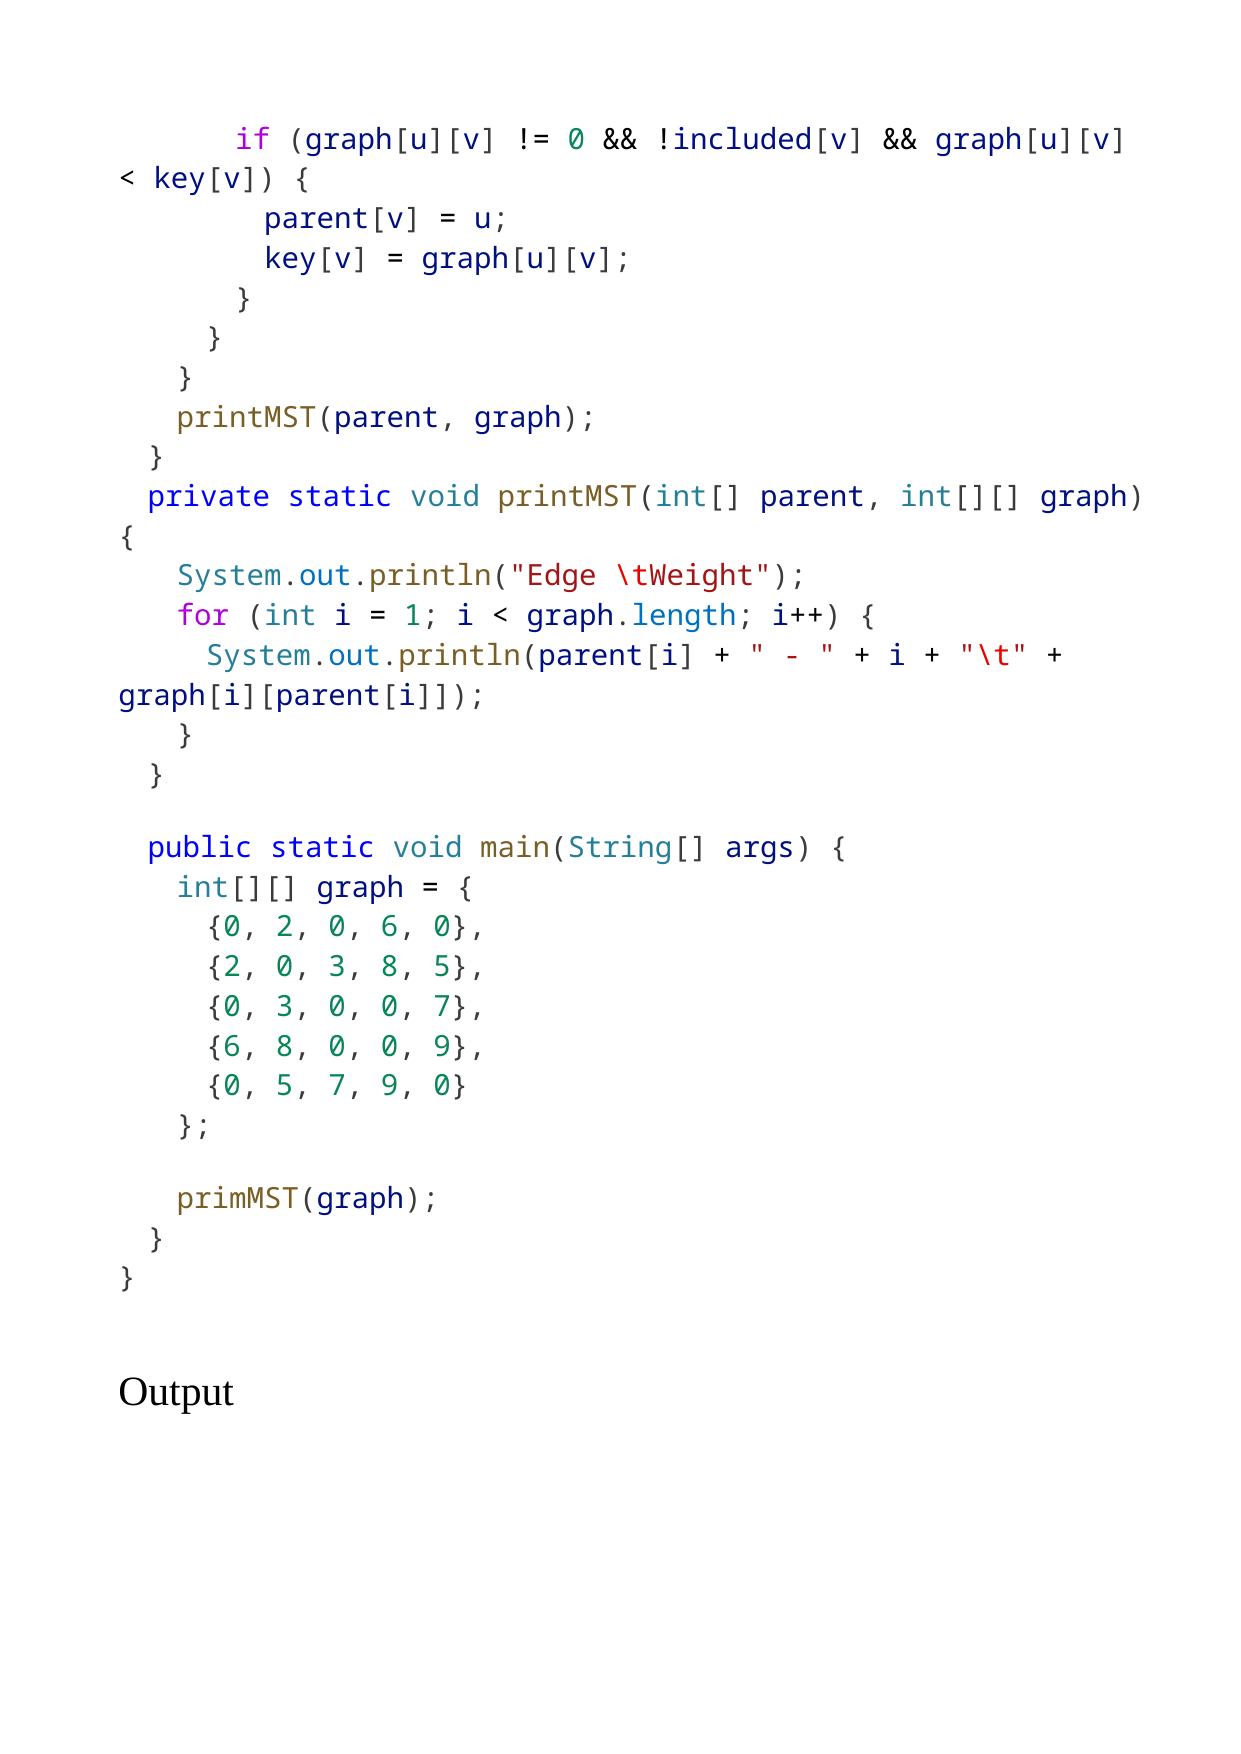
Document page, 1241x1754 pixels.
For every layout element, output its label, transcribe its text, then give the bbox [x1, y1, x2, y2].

text {6, 8, 0, 0, 9}, [118, 1025, 1157, 1064]
text Output [118, 1366, 1157, 1414]
text int[][] graph = { [118, 866, 1157, 906]
text printMST(parent, graph); [118, 396, 1157, 436]
text System.out.println(parent[i] + " - " + i + "\t" + graph[i][parent[i]]); [118, 634, 1157, 713]
text {0, 3, 0, 0, 7}, [118, 985, 1157, 1025]
text } [118, 436, 1157, 475]
text key[v] = graph[u][v]; [118, 237, 1157, 277]
text public static void main(String[] args) { [118, 826, 1157, 866]
text }; [118, 1104, 1157, 1144]
text if (graph[u][v] != 0 && !included[v] && graph[u][v] < key[v]) { [118, 118, 1157, 197]
text } [118, 713, 1157, 753]
text } [118, 277, 1157, 317]
text for (int i = 1; i < graph.length; i++) { [118, 594, 1157, 634]
text } [118, 317, 1157, 356]
text primMST(graph); [118, 1177, 1157, 1217]
text } [118, 753, 1157, 793]
text {0, 5, 7, 9, 0} [118, 1064, 1157, 1104]
text } [118, 356, 1157, 396]
text {2, 0, 3, 8, 5}, [118, 945, 1157, 985]
text } [118, 1217, 1157, 1257]
text {0, 2, 0, 6, 0}, [118, 906, 1157, 945]
text System.out.println("Edge \tWeight"); [118, 555, 1157, 594]
text } [118, 1257, 1157, 1296]
text private static void printMST(int[] parent, int[][] graph) { [118, 475, 1157, 555]
text parent[v] = u; [118, 197, 1157, 237]
